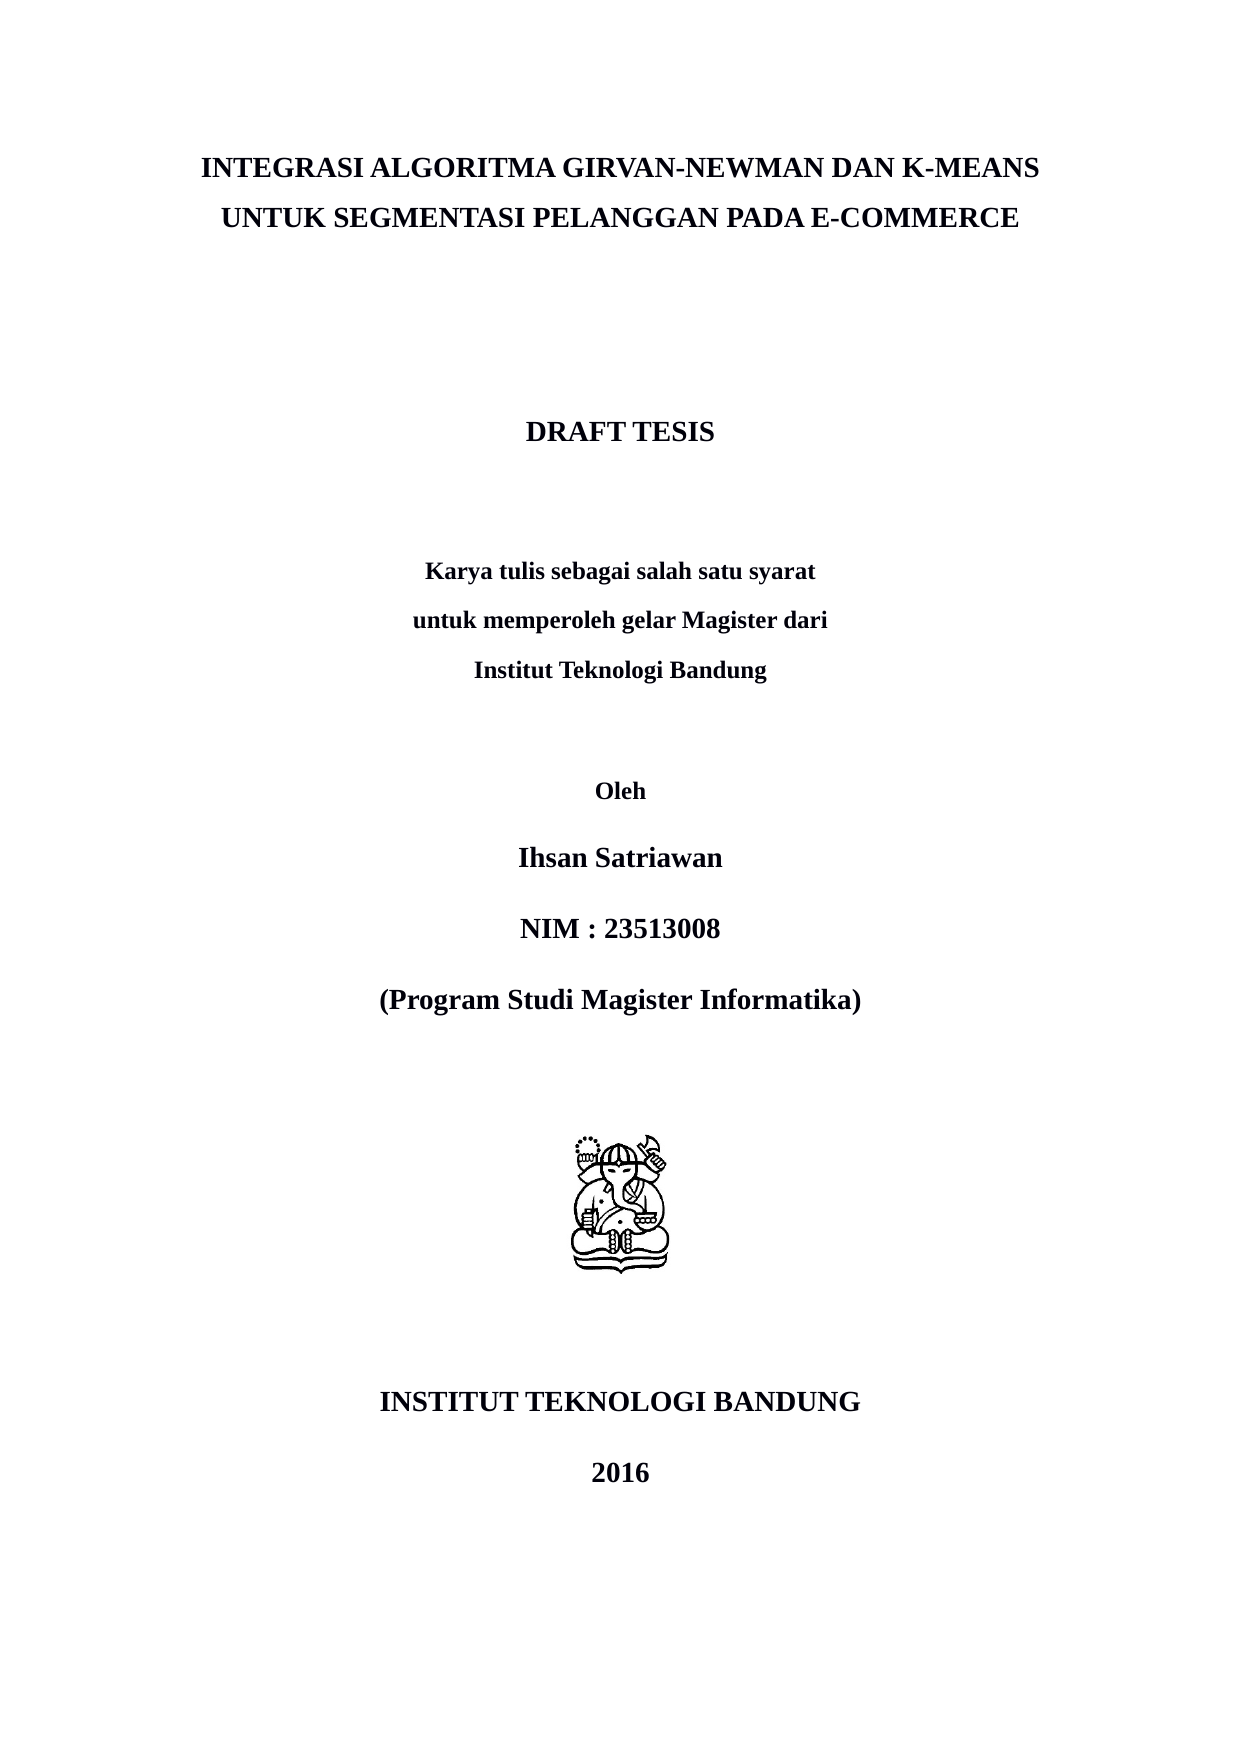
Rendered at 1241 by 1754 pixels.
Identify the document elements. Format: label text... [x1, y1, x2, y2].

text Karya tulis sebagai salah satu syarat [187, 556, 1053, 585]
text Oleh [187, 776, 1053, 805]
text INTEGRASI ALGORITMA GIRVAN-NEWMAN DAN K-MEANS UNTUK SEGMENTASI PELANGGAN PADA E-COMMERCE [187, 150, 1053, 234]
text DRAFT TESIS [187, 414, 1053, 447]
text untuk memperoleh gelar Magister dari [187, 606, 1053, 634]
text NIM : 23513008 [187, 911, 1053, 944]
text Institut Teknologi Bandung [187, 655, 1053, 684]
picture [561, 1124, 680, 1280]
text Ihsan Satriawan [187, 840, 1053, 873]
text INSTITUT TEKNOLOGI BANDUNG [187, 1384, 1053, 1418]
text 2016 [187, 1455, 1053, 1489]
text (Program Studi Magister Informatika) [187, 982, 1053, 1016]
